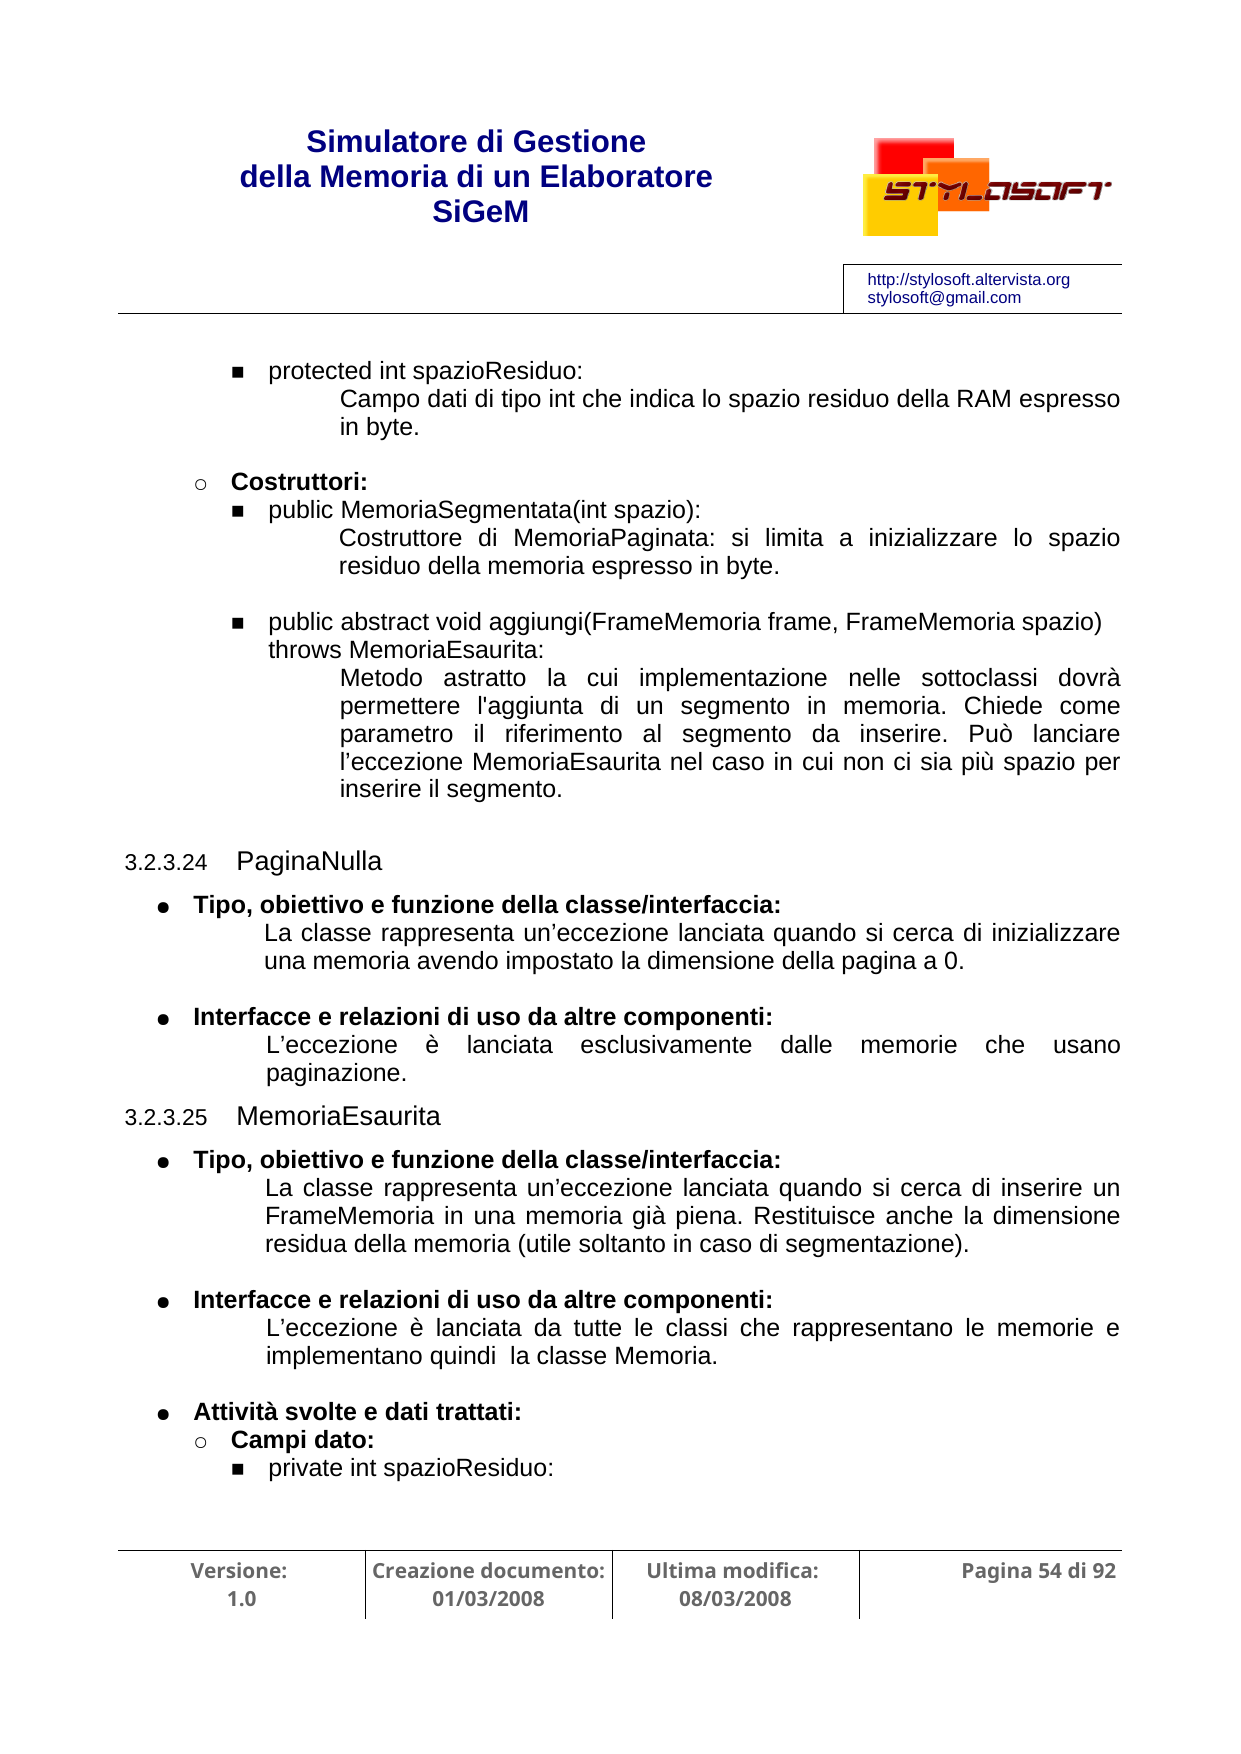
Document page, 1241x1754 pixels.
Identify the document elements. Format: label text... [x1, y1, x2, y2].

text Campo dati di tipo int che indica lo spazio residuo della RAM espresso in byte. [339, 384, 1122, 440]
list Campi dato: [193, 1426, 1122, 1453]
list Interfacce e relazioni di uso da altre componenti: [156, 1003, 1122, 1031]
list Attività svolte e dati trattati: [156, 1398, 1122, 1426]
text L’eccezione è lanciata da tutte le classi che rappresentano le memorie e implementano quindi la classe Memoria. [266, 1314, 1122, 1370]
list public abstract void aggiungi(FrameMemoria frame, FrameMemoria spazio) throws MemoriaEsaurita: [231, 608, 1122, 664]
text La classe rappresenta un’eccezione lanciata quando si cerca di inizializzare una memoria avendo impostato la dimensione della pagina a 0. [264, 919, 1122, 975]
list Interfacce e relazioni di uso da altre componenti: [156, 1286, 1122, 1314]
text Metodo astratto la cui implementazione nelle sottoclassi dovrà permettere l'aggiunta di un segmento in memoria. Chiede come parametro il riferimento al segmento da inserire. Può lanciare l’eccezione MemoriaEsaurita nel caso in cui non ci sia più spazio per inserire il segmento. [339, 664, 1122, 803]
text La classe rappresenta un’eccezione lanciata quando si cerca di inserire un FrameMemoria in una memoria già piena. Restituisce anche la dimensione residua della memoria (utile soltanto in caso di segmentazione). [265, 1174, 1122, 1258]
list public MemoriaSegmentata(int spazio): [231, 496, 1122, 524]
picture [848, 123, 1117, 247]
list Costruttori: [193, 468, 1122, 496]
list private int spazioResiduo: [231, 1453, 1122, 1481]
text L’eccezione è lanciata esclusivamente dalle memorie che usano paginazione. [266, 1031, 1122, 1086]
text Costruttore di MemoriaPaginata: si limita a inizializzare lo spazio residuo della memoria espresso in byte. [339, 524, 1122, 580]
subtitle MemoriaEsaurita [118, 1101, 1122, 1132]
subtitle PaginaNulla [118, 846, 1122, 876]
list Tipo, obiettivo e funzione della classe/interfaccia: [156, 1146, 1122, 1174]
list protected int spazioResiduo: [231, 357, 1122, 384]
list Tipo, obiettivo e funzione della classe/interfaccia: [156, 891, 1122, 919]
